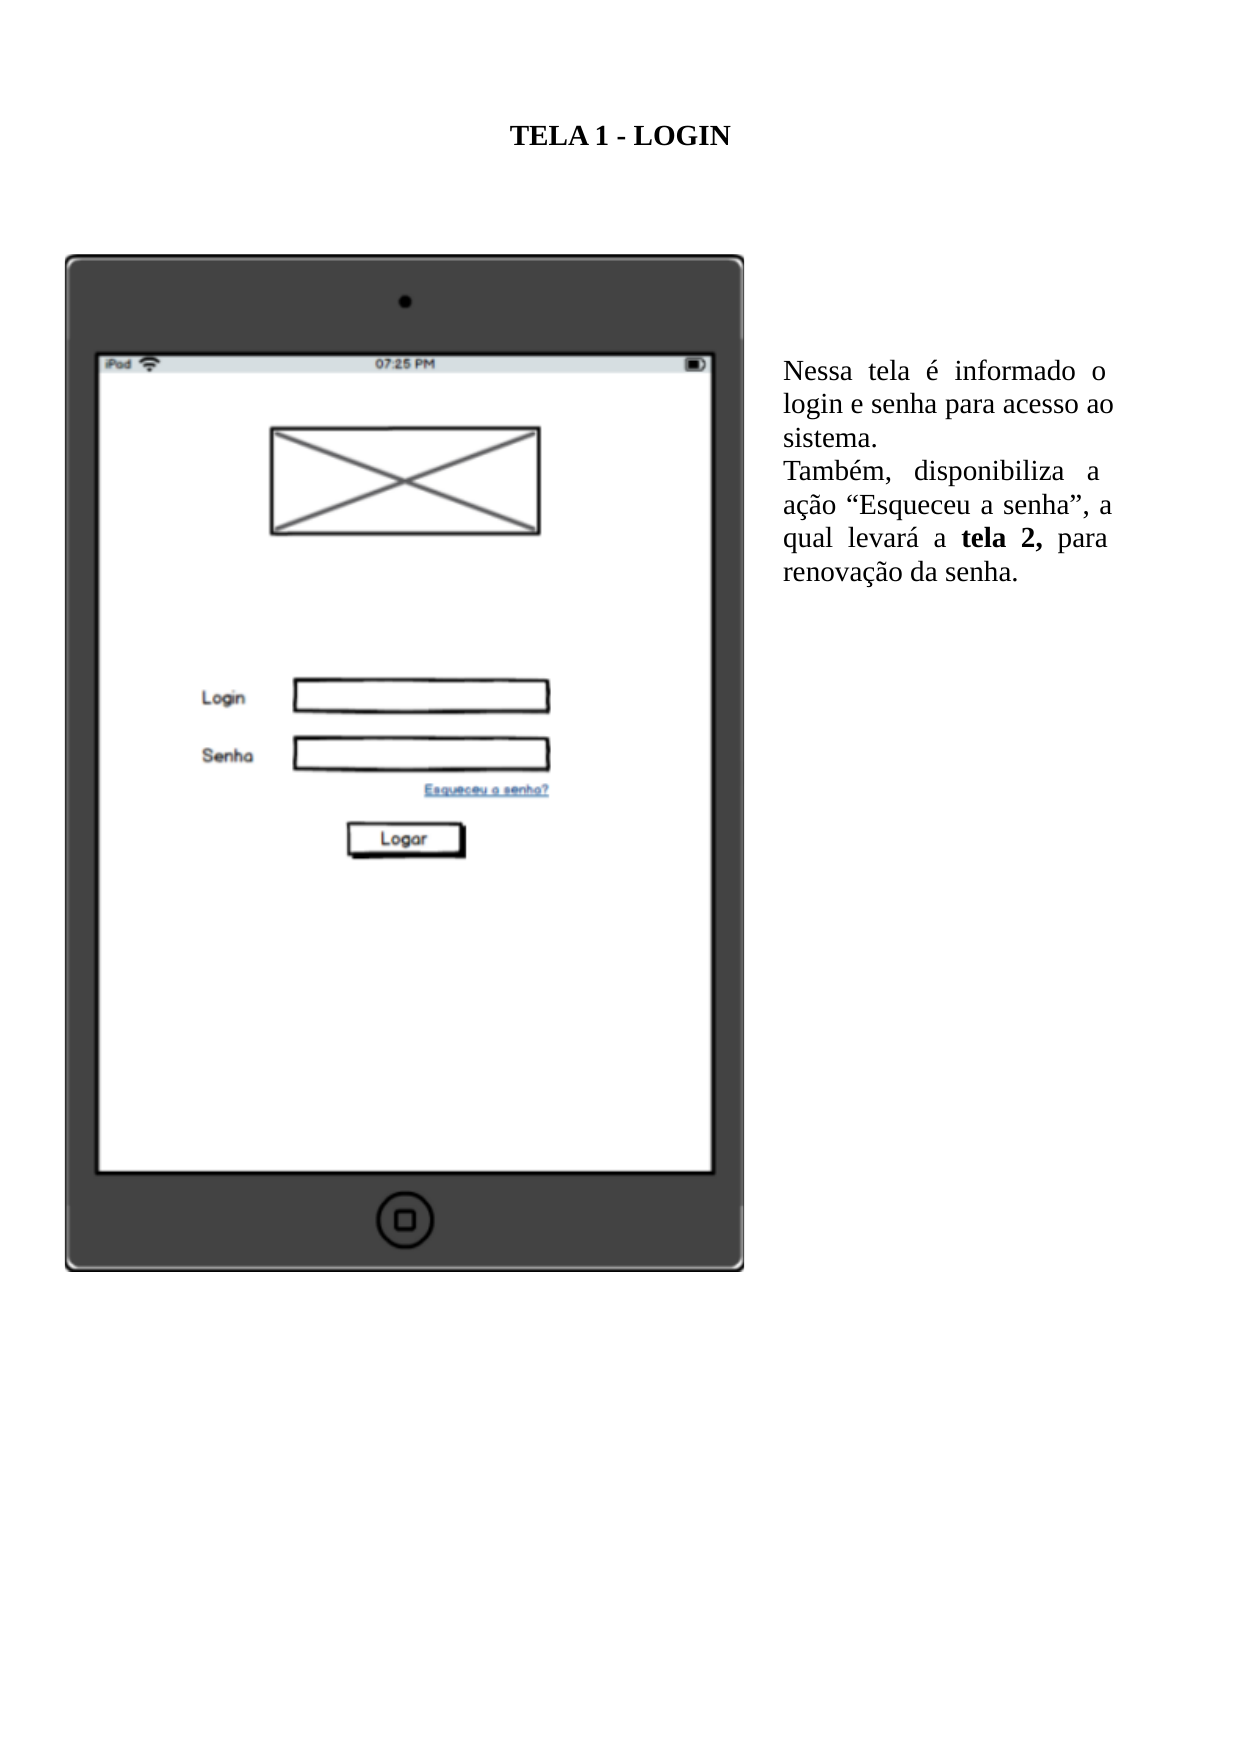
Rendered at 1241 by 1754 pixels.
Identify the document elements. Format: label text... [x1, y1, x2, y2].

text Nessa tela é informado o login e senha para acesso ao sistema. [745, 353, 1122, 453]
text Também, disponibiliza a ação “Esqueceu a senha”, a qual levará a tela 2, para renovação da senha. [745, 453, 1122, 588]
picture [64, 254, 745, 1272]
text TELA 1 - LOGIN [118, 118, 1122, 152]
